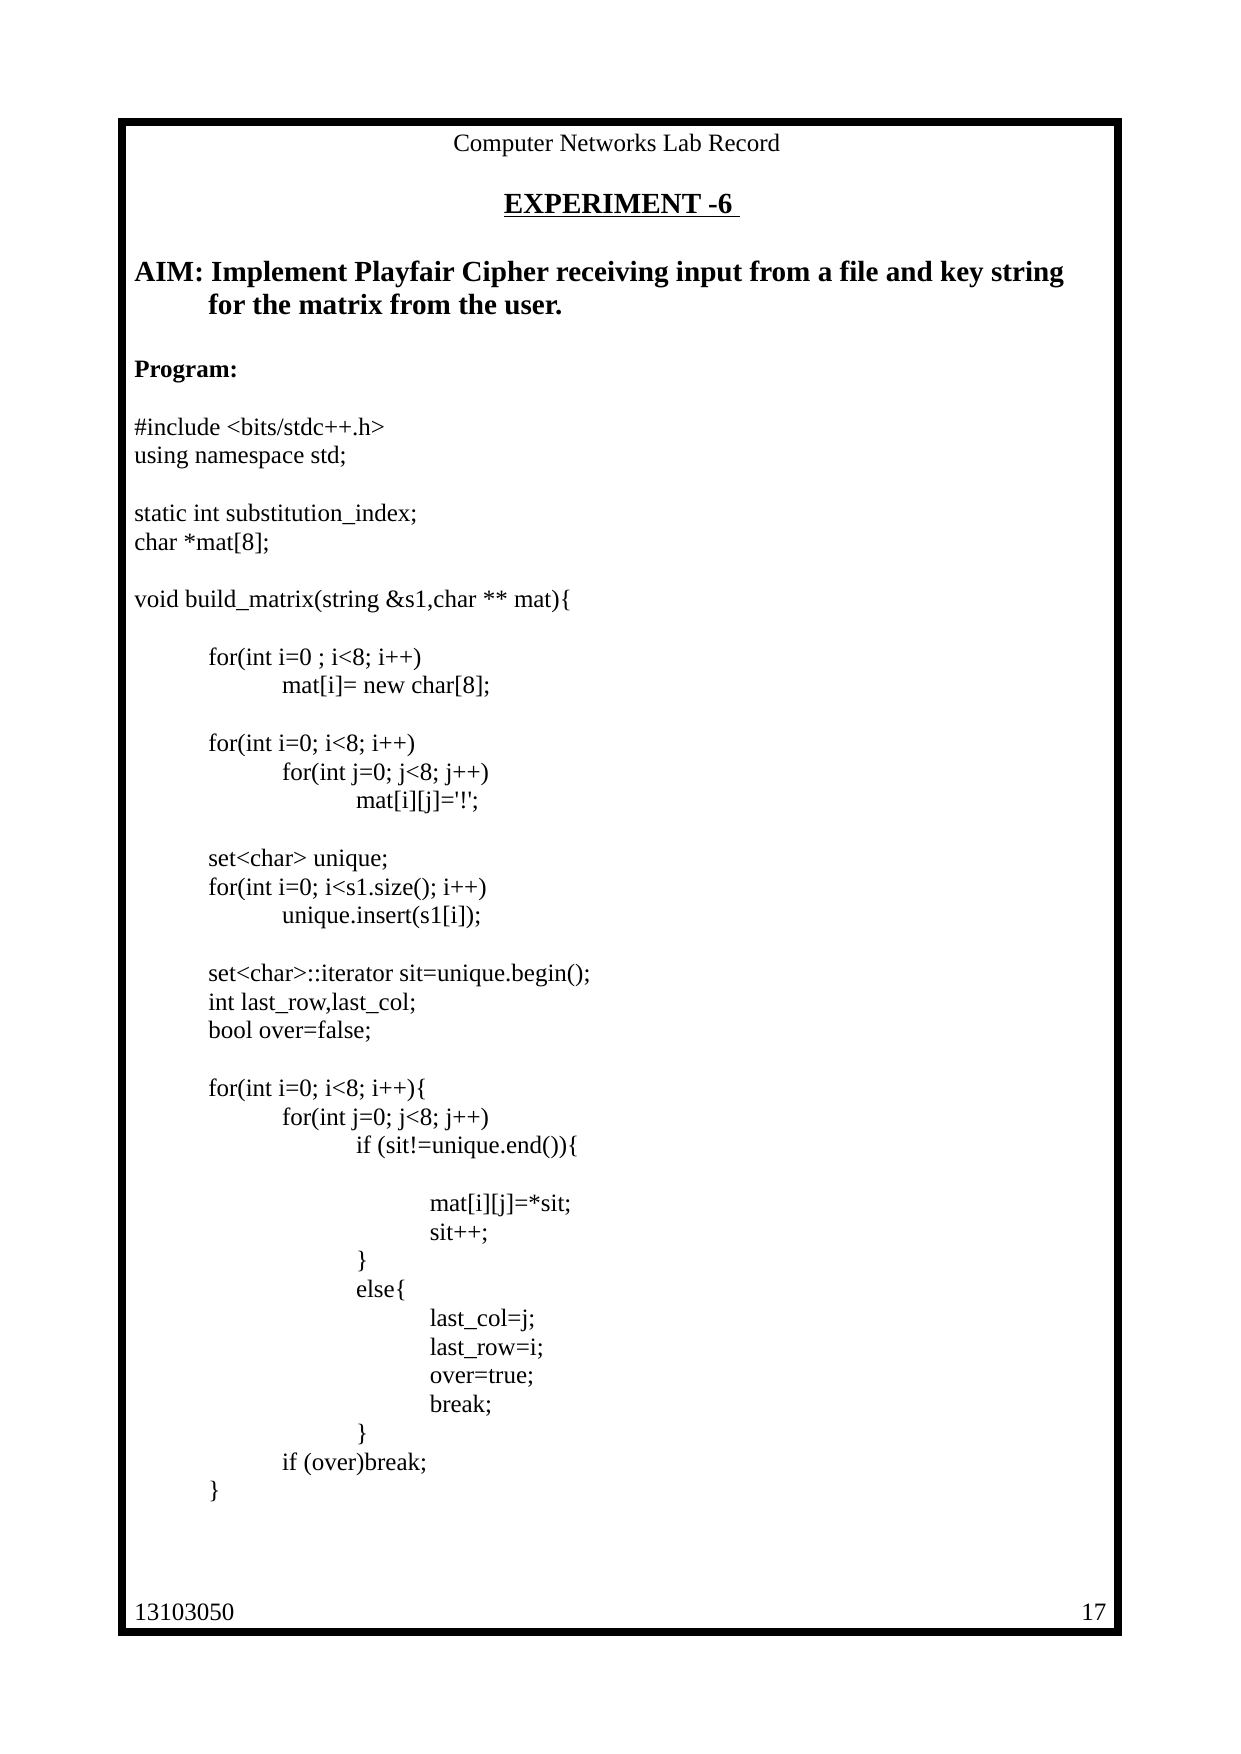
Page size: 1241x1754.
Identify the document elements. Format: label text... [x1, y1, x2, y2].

text EXPERIMENT -6 [134, 187, 1106, 220]
text unique.insert(s1[i]); [134, 901, 1106, 929]
text else{ [134, 1274, 1106, 1303]
text } [134, 1476, 1106, 1504]
text last_row=i; [134, 1332, 1106, 1361]
text bool over=false; [134, 1016, 1106, 1044]
text over=true; [134, 1361, 1106, 1389]
text AIM: Implement Playfair Cipher receiving input from a file and key string for the matrix from the user. [134, 254, 1106, 321]
text for(int j=0; j<8; j++) [134, 757, 1106, 786]
text #include <bits/stdc++.h> [134, 412, 1106, 441]
text void build_matrix(string &s1,char ** mat){ [134, 584, 1106, 613]
text for(int i=0; i<s1.size(); i++) [134, 872, 1106, 901]
text using namespace std; [134, 441, 1106, 469]
text for(int i=0; i<8; i++) [134, 728, 1106, 757]
text mat[i][j]='!'; [134, 786, 1106, 814]
text if (over)break; [134, 1447, 1106, 1476]
text mat[i]= new char[8]; [134, 671, 1106, 699]
text break; [134, 1389, 1106, 1418]
text for(int j=0; j<8; j++) [134, 1102, 1106, 1131]
text } [134, 1246, 1106, 1274]
text for(int i=0; i<8; i++){ [134, 1073, 1106, 1102]
text set<char> unique; [134, 843, 1106, 872]
text for(int i=0 ; i<8; i++) [134, 642, 1106, 671]
text static int substitution_index; [134, 498, 1106, 527]
text last_col=j; [134, 1303, 1106, 1332]
text sit++; [134, 1217, 1106, 1246]
text } [134, 1418, 1106, 1447]
text mat[i][j]=*sit; [134, 1188, 1106, 1217]
text set<char>::iterator sit=unique.begin(); [134, 958, 1106, 987]
text Program: [134, 354, 1106, 383]
text if (sit!=unique.end()){ [134, 1131, 1106, 1159]
text int last_row,last_col; [134, 987, 1106, 1016]
text char *mat[8]; [134, 527, 1106, 556]
